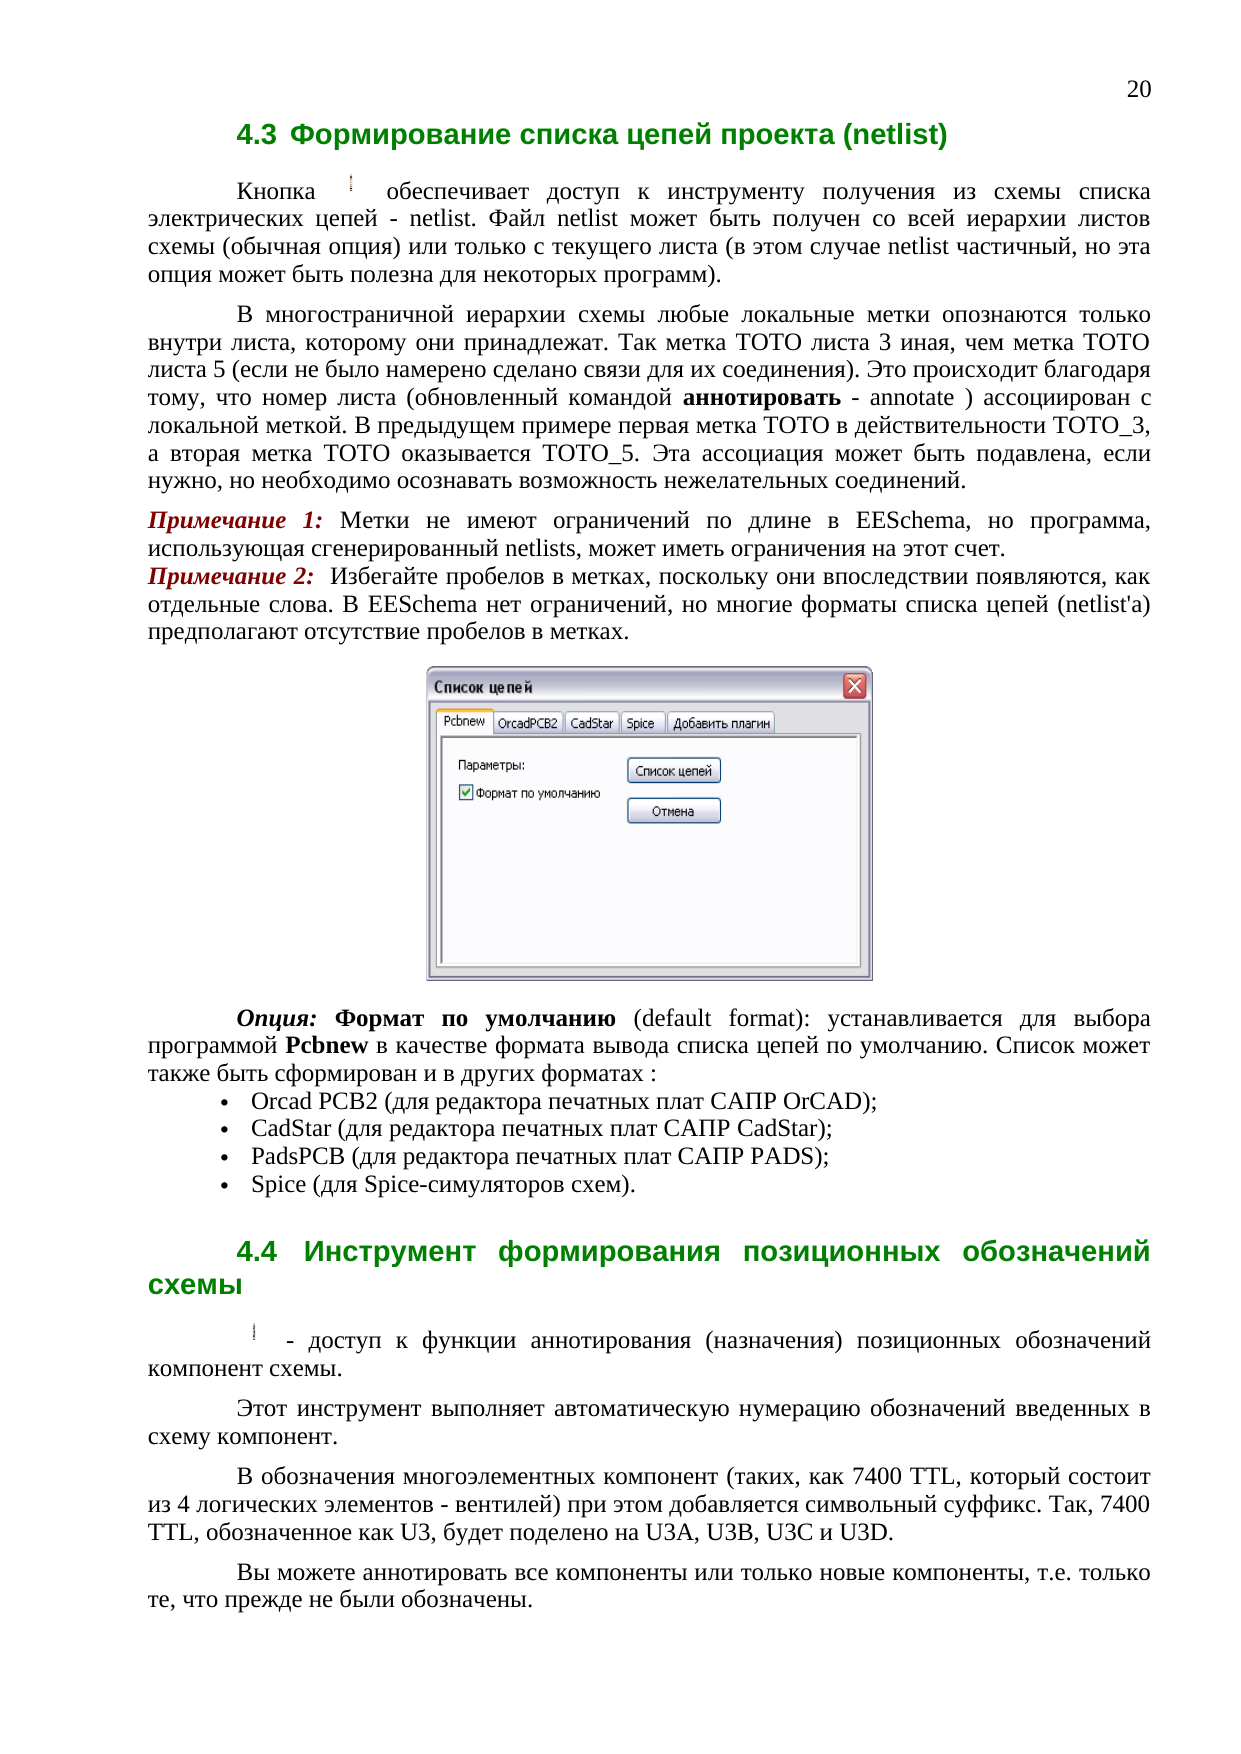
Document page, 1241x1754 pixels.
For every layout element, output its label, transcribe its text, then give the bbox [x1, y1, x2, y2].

text - доступ к функции аннотирования (назначения) позиционных обозначений компонент схемы. [148, 1313, 1152, 1382]
picture [349, 172, 353, 191]
list Orcad PCB2 (для редактора печатных плат САПР OrCAD); [148, 1087, 1152, 1114]
text Вы можете аннотировать все компоненты или только новые компоненты, т.е. только те, что прежде не были обозначены. [148, 1558, 1152, 1613]
picture [426, 666, 873, 981]
text Этот инструмент выполняет автоматическую нумерацию обозначений введенных в схему компонент. [148, 1394, 1152, 1450]
subtitle Формирование списка цепей проекта (netlist) [148, 118, 1152, 151]
picture [252, 1321, 256, 1340]
text Опция: Формат по умолчанию (default format): устанавливается для выбора программой Pcbnew в качестве формата вывода списка цепей по умолчанию. Список может также быть сформирован и в других форматах : [148, 1004, 1152, 1087]
text В обозначения многоэлементных компонент (таких, как 7400 TTL, который состоит из 4 логических элементов - вентилей) при этом добавляется символьный суффикс. Так, 7400 TTL, обозначенное как U3, будет поделено на U3A, U3B, U3C и U3D. [148, 1462, 1152, 1545]
list Spice (для Spice-симуляторов схем). [148, 1170, 1152, 1198]
text Кнопка обеспечивает доступ к инструменту получения из схемы списка электрических цепей - netlist. Файл netlist может быть получен со всей иерархии листов схемы (обычная опция) или только с текущего листа (в этом случае netlist частичный, но эта опция может быть полезна для некоторых программ). [148, 163, 1152, 288]
subtitle Инструмент формирования позиционных обозначений схемы [148, 1235, 1152, 1300]
list CadStar (для редактора печатных плат САПР CadStar); [148, 1114, 1152, 1142]
text Примечание 2: Избегайте пробелов в метках, поскольку они впоследствии появляются, как отдельные слова. В EESchema нет ограничений, но многие форматы списка цепей (netlist'а) предполагают отсутствие пробелов в метках. [148, 562, 1152, 645]
text В многостраничной иерархии схемы любые локальные метки опознаются только внутри листа, которому они принадлежат. Так метка TOTO листа 3 иная, чем метка TOTO листа 5 (если не было намерено сделано связи для их соединения). Это происходит благодаря тому, что номер листа (обновленный командой аннотировать - annotate ) ассоциирован с локальной меткой. В предыдущем примере первая метка TOTO в действительности TOTO_3, а вторая метка TOTO оказывается TOTO_5. Эта ассоциация может быть подавлена, если нужно, но необходимо осознавать возможность нежелательных соединений. [148, 300, 1152, 494]
list PadsPCB (для редактора печатных плат САПР PADS); [148, 1142, 1152, 1170]
text Примечание 1: Метки не имеют ограничений по длине в EESchema, но программа, использующая сгенерированный netlists, может иметь ограничения на этот счет. [148, 507, 1152, 562]
